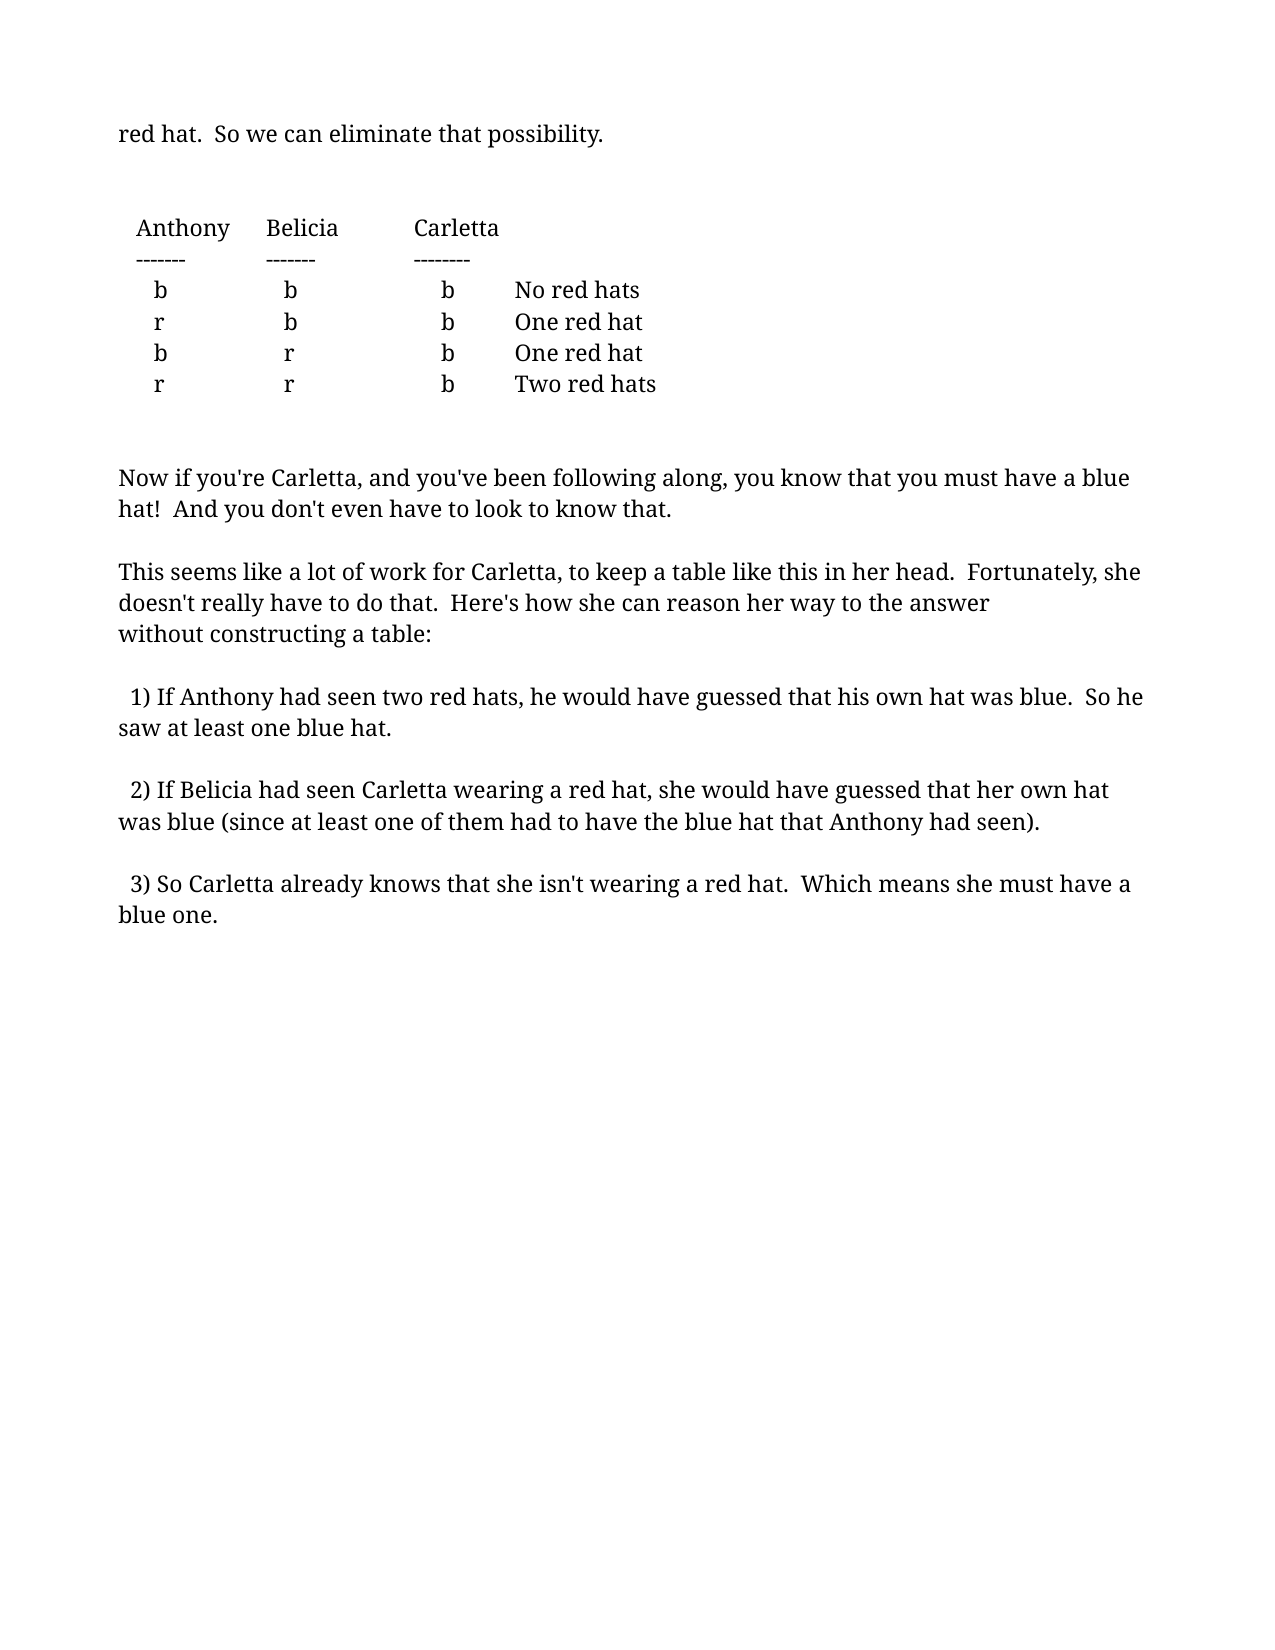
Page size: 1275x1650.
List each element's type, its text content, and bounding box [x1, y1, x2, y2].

text 2) If Belicia had seen Carletta wearing a red hat, she would have guessed that her own hat was blue (since at least one of them had to have the blue hat that Anthony had seen). [118, 774, 1157, 837]
text ------- ------- -------- [118, 243, 1157, 274]
text Anthony Belicia Carletta [118, 212, 1157, 243]
text b r b One red hat [118, 337, 1157, 368]
text r b b One red hat [118, 306, 1157, 337]
text without constructing a table: [118, 618, 1157, 649]
text 3) So Carletta already knows that she isn't wearing a red hat. Which means she must have a blue one. [118, 868, 1157, 931]
text This seems like a lot of work for Carletta, to keep a table like this in her head. Fortunately, she doesn't really have to do that. Here's how she can reason her way to the answer [118, 556, 1157, 618]
text red hat. So we can eliminate that possibility. [118, 118, 1157, 149]
text Now if you're Carletta, and you've been following along, you know that you must have a blue hat! And you don't even have to look to know that. [118, 462, 1157, 524]
text r r b Two red hats [118, 368, 1157, 399]
text 1) If Anthony had seen two red hats, he would have guessed that his own hat was blue. So he saw at least one blue hat. [118, 681, 1157, 743]
text b b b No red hats [118, 274, 1157, 306]
